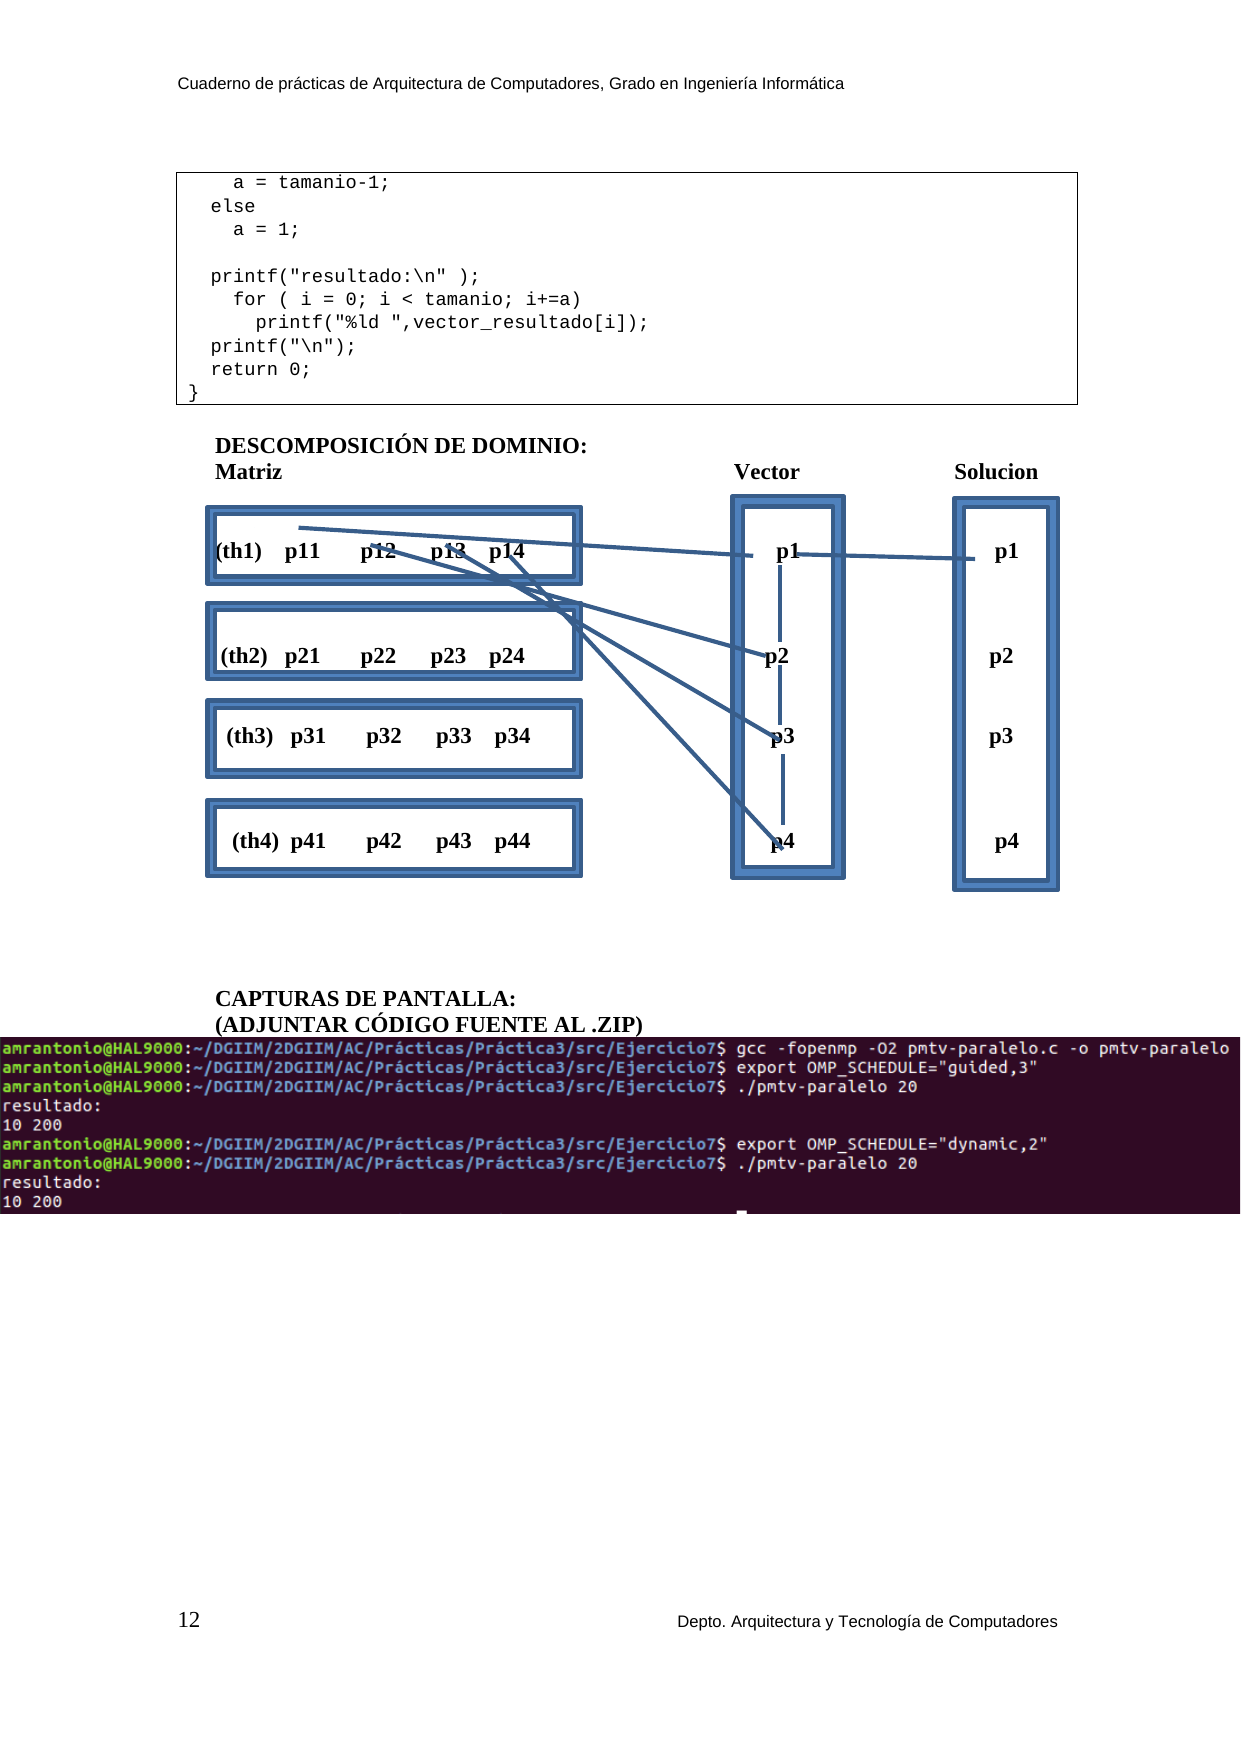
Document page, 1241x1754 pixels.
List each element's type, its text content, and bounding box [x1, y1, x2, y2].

text Matriz Vector Solucion [215, 458, 1063, 484]
text (th1) p11 p12 p13 p14 p1 p1 [966, 537, 1046, 563]
text [620, 643, 730, 669]
text [595, 643, 652, 669]
text (th1) p11 p12 p13 p14 p1 p1 [217, 537, 512, 563]
text [583, 722, 684, 748]
text p4 [966, 827, 1046, 853]
text p3 [966, 722, 1046, 748]
picture [0, 1037, 1241, 1214]
text [745, 827, 771, 853]
text (th3) p31 p32 p33 p34 [217, 722, 572, 748]
table_header a = tamanio-1; else a = 1; printf("resultado:\n" ); for ( i = 0; i < tamanio; i+=a) printf("%ld ",vector_resultado[i]); printf("\n"); return 0; } [177, 173, 1077, 404]
text p3 [755, 722, 831, 748]
text (th2) p21 p22 p23 p24 [217, 643, 572, 669]
text [846, 643, 952, 669]
text (th1) p11 p12 p13 p14 p1 p1 [509, 543, 572, 563]
text (th1) p11 p12 p13 p14 p1 p1 [583, 548, 730, 563]
text [668, 722, 730, 748]
text p4 [766, 827, 831, 853]
text p2 [745, 643, 831, 669]
text DESCOMPOSICIÓN DE DOMINIO: [215, 432, 1063, 458]
text [846, 722, 952, 748]
text (th4) p41 p42 p43 p44 [217, 827, 572, 853]
text (ADJUNTAR CÓDIGO FUENTE AL .ZIP) [215, 1012, 1063, 1037]
text (th1) p11 p12 p13 p14 p1 p1 [365, 548, 423, 563]
text (th1) p11 p12 p13 p14 p1 p1 [745, 537, 831, 563]
text (th1) p11 p12 p13 p14 p1 p1 [846, 537, 952, 556]
text [583, 643, 611, 669]
text p2 [966, 643, 1046, 669]
text (th1) p11 p12 p13 p14 p1 p1 [583, 537, 730, 552]
text [583, 827, 730, 853]
text CAPTURAS DE PANTALLA: [215, 985, 1063, 1012]
text [745, 723, 771, 748]
text [846, 827, 952, 853]
